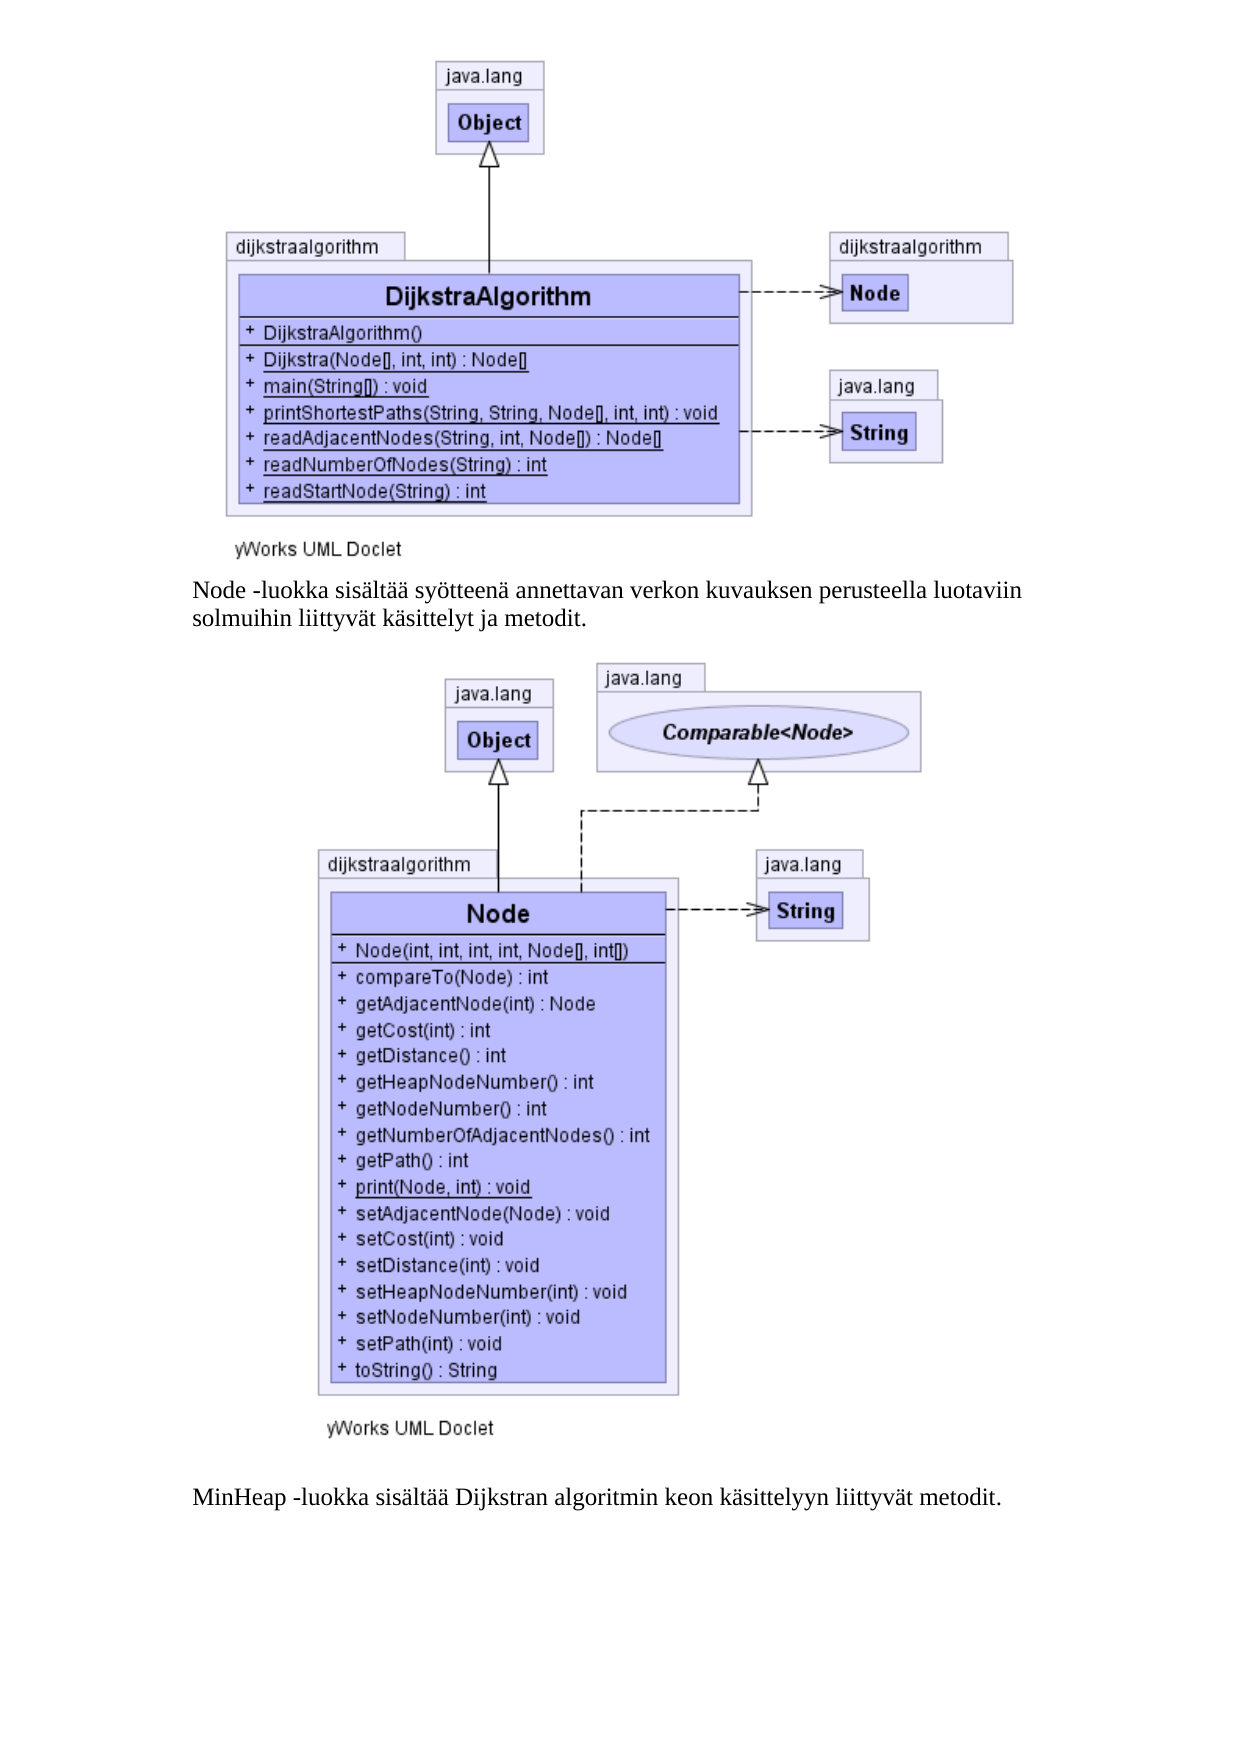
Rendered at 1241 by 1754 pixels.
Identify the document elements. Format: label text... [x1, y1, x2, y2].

picture [223, 59, 1017, 575]
text Node -luokka sisältää syötteenä annettavan verkon kuvauksen perusteella luotaviin solmuihin liittyvät käsittelyt ja metodit. [192, 118, 1122, 632]
text MinHeap -luokka sisältää Dijkstran algoritmin keon käsittelyyn liittyvät metodit. [192, 1482, 1122, 1511]
picture [315, 661, 925, 1454]
